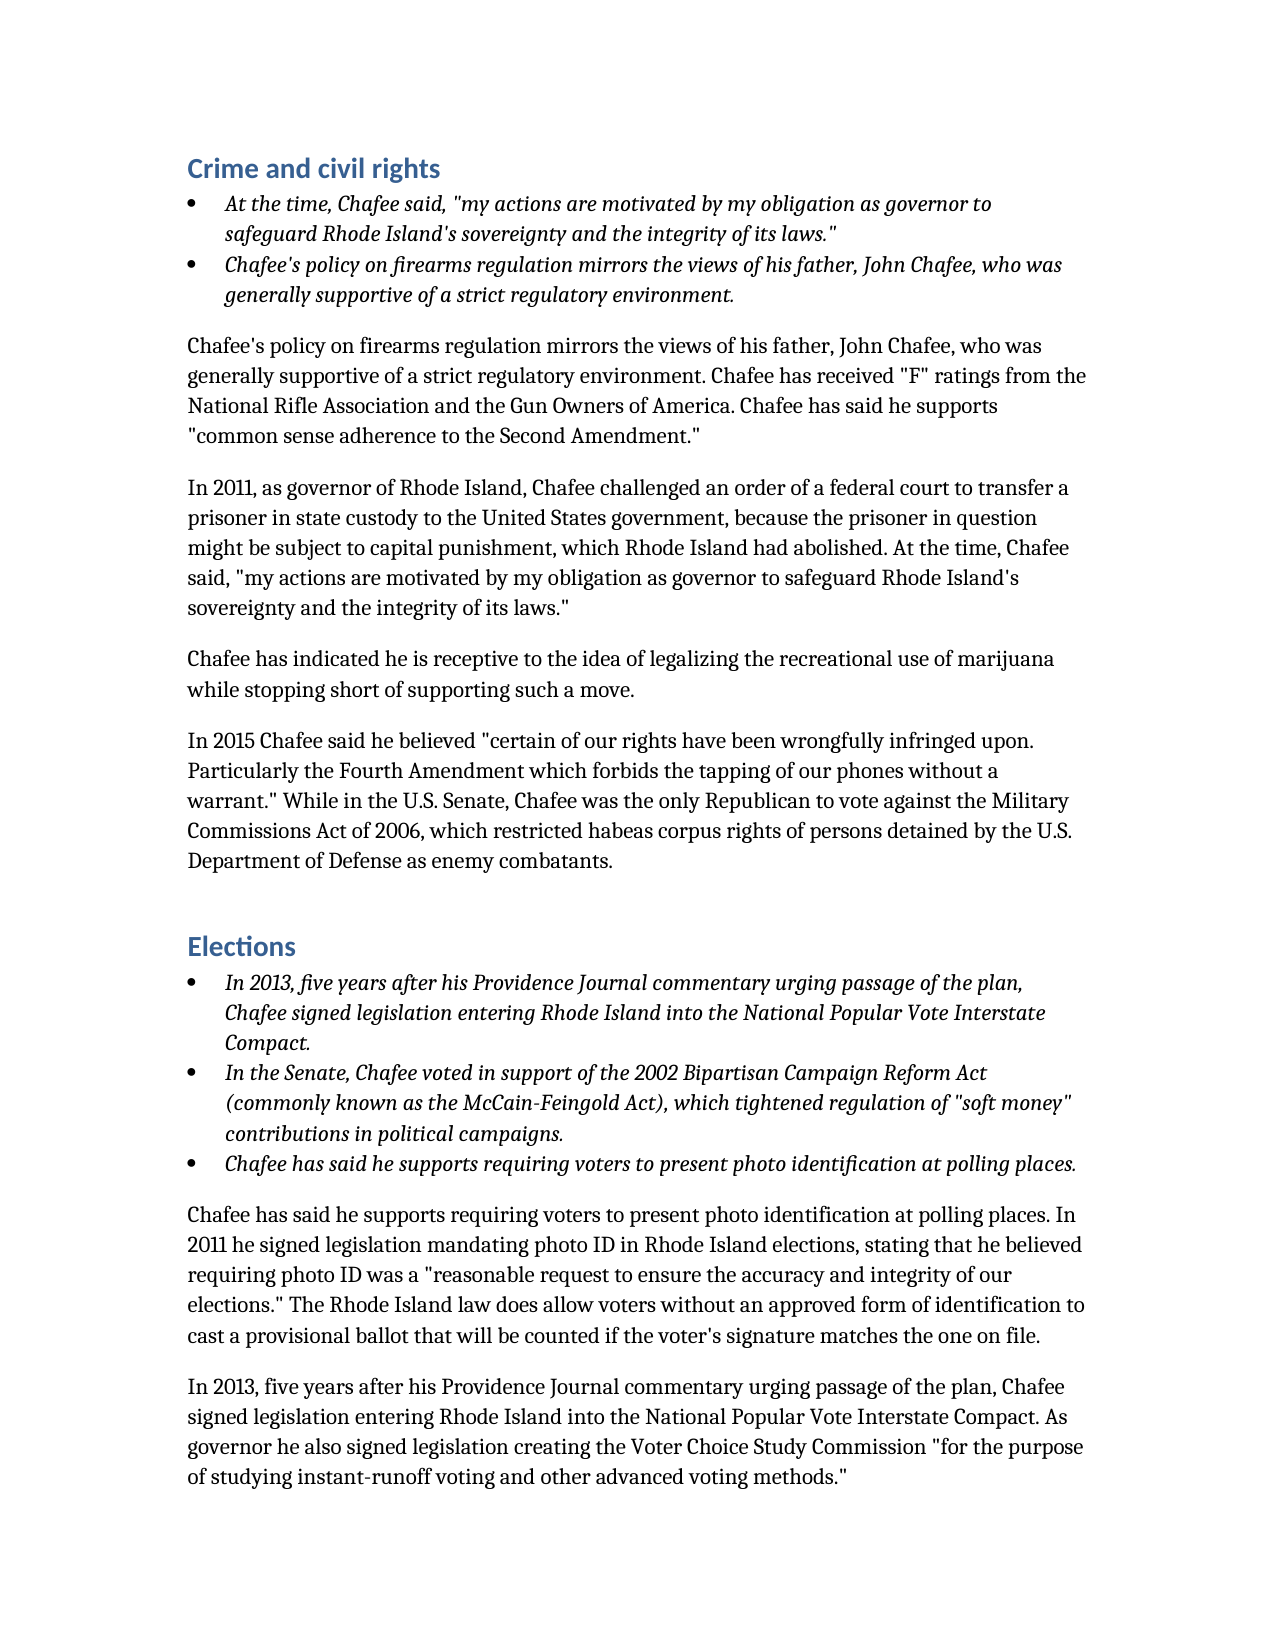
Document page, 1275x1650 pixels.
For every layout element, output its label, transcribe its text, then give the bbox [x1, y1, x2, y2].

text Chafee has said he supports requiring voters to present photo identification at polling places. In 2011 he signed legislation mandating photo ID in Rhode Island elections, stating that he believed requiring photo ID was a "reasonable request to ensure the accuracy and integrity of our elections." The Rhode Island law does allow voters without an approved form of identification to cast a provisional ballot that will be counted if the voter's signature matches the one on file. [187, 1202, 1087, 1349]
text In 2011, as governor of Rhode Island, Chafee challenged an order of a federal court to transfer a prisoner in state custody to the United States government, because the prisoner in question might be subject to capital punishment, which Rhode Island had abolished. At the time, Chafee said, "my actions are motivated by my obligation as governor to safeguard Rhode Island's sovereignty and the integrity of its laws." [187, 474, 1087, 621]
text Chafee has indicated he is receptive to the idea of legalizing the recreational use of marijuana while stopping short of supporting such a move. [187, 646, 1087, 703]
subtitle Elections [187, 928, 1087, 964]
list Chafee has said he supports requiring voters to present photo identification at polling places. [187, 1151, 1087, 1177]
list Chafee's policy on firearms regulation mirrors the views of his father, John Chafee, who was generally supportive of a strict regulatory environment. [187, 251, 1087, 308]
list At the time, Chafee said, "my actions are motivated by my obligation as governor to safeguard Rhode Island's sovereignty and the integrity of its laws." [187, 191, 1087, 247]
text In 2013, five years after his Providence Journal commentary urging passage of the plan, Chafee signed legislation entering Rhode Island into the National Popular Vote Interstate Compact. As governor he also signed legislation creating the Voter Choice Study Commission "for the purpose of studying instant-runoff voting and other advanced voting methods." [187, 1373, 1087, 1491]
subtitle Crime and civil rights [187, 150, 1087, 186]
list In the Senate, Chafee voted in support of the 2002 Bipartisan Campaign Reform Act (commonly known as the McCain-Feingold Act), which tightened regulation of "soft money" contributions in political campaigns. [187, 1060, 1087, 1147]
list In 2013, five years after his Providence Journal commentary urging passage of the plan, Chafee signed legislation entering Rhode Island into the National Popular Vote Interstate Compact. [187, 969, 1087, 1056]
text In 2015 Chafee said he believed "certain of our rights have been wrongfully infringed upon. Particularly the Fourth Amendment which forbids the tapping of our phones without a warrant." While in the U.S. Senate, Chafee was the only Republican to vote against the Military Commissions Act of 2006, which restricted habeas corpus rights of persons detained by the U.S. Department of Defense as enemy combatants. [187, 727, 1087, 874]
text Chafee's policy on firearms regulation mirrors the views of his father, John Chafee, who was generally supportive of a strict regulatory environment. Chafee has received "F" ratings from the National Rifle Association and the Gun Owners of America. Chafee has said he supports "common sense adherence to the Second Amendment." [187, 333, 1087, 449]
